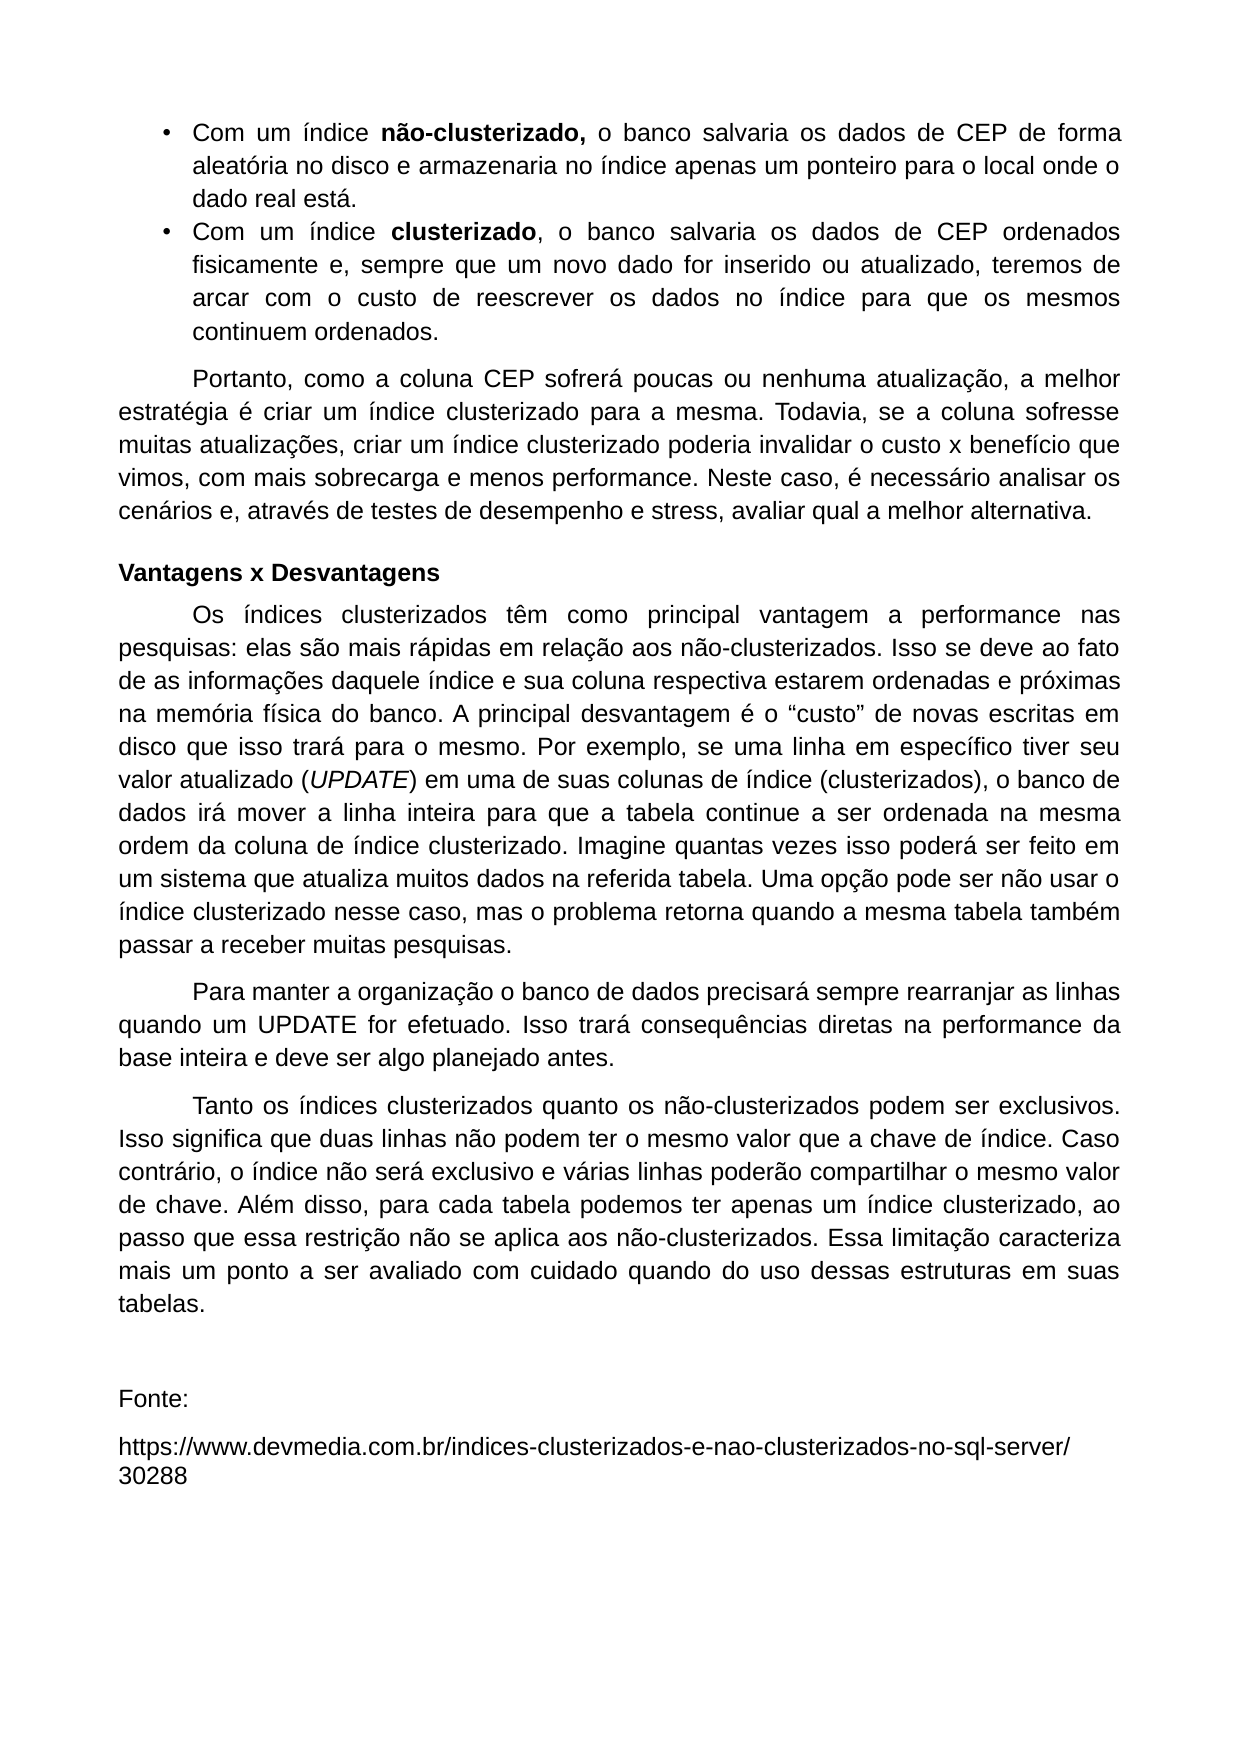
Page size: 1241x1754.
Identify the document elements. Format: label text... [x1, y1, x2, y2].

text Para manter a organização o banco de dados precisará sempre rearranjar as linhas quando um UPDATE for efetuado. Isso trará consequências diretas na performance da base inteira e deve ser algo planejado antes. [118, 977, 1122, 1072]
text Fonte: [118, 1384, 1122, 1413]
text https://www.devmedia.com.br/indices-clusterizados-e-nao-clusterizados-no-sql-server/30288 [118, 1432, 1122, 1489]
list Com um índice não-clusterizado, o banco salvaria os dados de CEP de forma aleatória no disco e armazenaria no índice apenas um ponteiro para o local onde o dado real está. [162, 118, 1122, 213]
text Os índices clusterizados têm como principal vantagem a performance nas pesquisas: elas são mais rápidas em relação aos não-clusterizados. Isso se deve ao fato de as informações daquele índice e sua coluna respectiva estarem ordenadas e próximas na memória física do banco. A principal desvantagem é o “custo” de novas escritas em disco que isso trará para o mesmo. Por exemplo, se uma linha em específico tiver seu valor atualizado (UPDATE) em uma de suas colunas de índice (clusterizados), o banco de dados irá mover a linha inteira para que a tabela continue a ser ordenada na mesma ordem da coluna de índice clusterizado. Imagine quantas vezes isso poderá ser feito em um sistema que atualiza muitos dados na referida tabela. Uma opção pode ser não usar o índice clusterizado nesse caso, mas o problema retorna quando a mesma tabela também passar a receber muitas pesquisas. [118, 599, 1122, 958]
text Portanto, como a coluna CEP sofrerá poucas ou nenhuma atualização, a melhor estratégia é criar um índice clusterizado para a mesma. Todavia, se a coluna sofresse muitas atualizações, criar um índice clusterizado poderia invalidar o custo x benefício que vimos, com mais sobrecarga e menos performance. Neste caso, é necessário analisar os cenários e, através de testes de desempenho e stress, avaliar qual a melhor alternativa. [118, 364, 1122, 525]
list Com um índice clusterizado, o banco salvaria os dados de CEP ordenados fisicamente e, sempre que um novo dado for inserido ou atualizado, teremos de arcar com o custo de reescrever os dados no índice para que os mesmos continuem ordenados. [162, 217, 1122, 345]
subtitle Vantagens x Desvantagens [118, 558, 1122, 587]
text Tanto os índices clusterizados quanto os não-clusterizados podem ser exclusivos. Isso significa que duas linhas não podem ter o mesmo valor que a chave de índice. Caso contrário, o índice não será exclusivo e várias linhas poderão compartilhar o mesmo valor de chave. Além disso, para cada tabela podemos ter apenas um índice clusterizado, ao passo que essa restrição não se aplica aos não-clusterizados. Essa limitação caracteriza mais um ponto a ser avaliado com cuidado quando do uso dessas estruturas em suas tabelas. [118, 1091, 1122, 1318]
